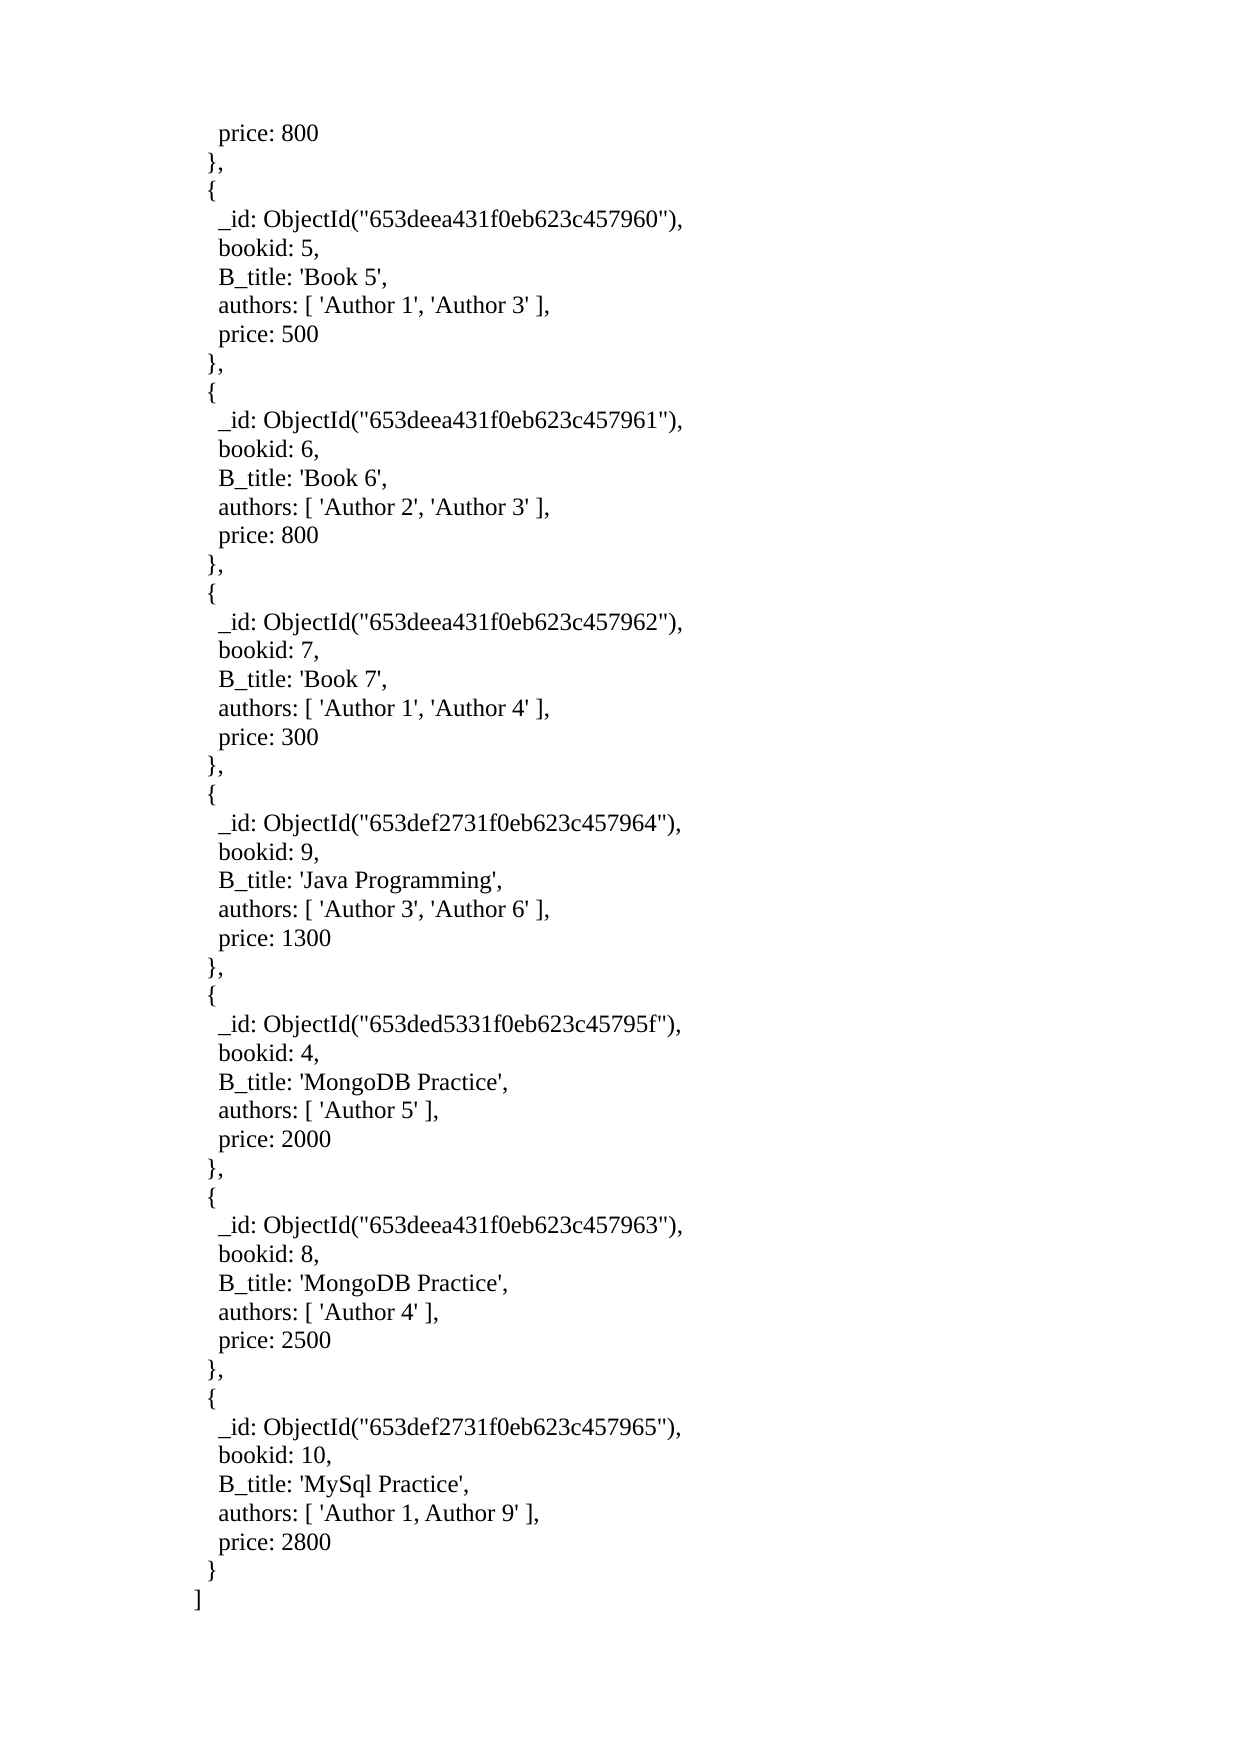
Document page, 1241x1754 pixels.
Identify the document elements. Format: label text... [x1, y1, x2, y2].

text } [193, 1556, 1122, 1584]
text B_title: 'MongoDB Practice', [193, 1067, 1122, 1096]
text }, [193, 1354, 1122, 1383]
text authors: [ 'Author 5' ], [193, 1096, 1122, 1124]
text }, [193, 751, 1122, 779]
text authors: [ 'Author 3', 'Author 6' ], [193, 894, 1122, 923]
text }, [193, 549, 1122, 578]
text }, [193, 1153, 1122, 1182]
text price: 2500 [193, 1326, 1122, 1354]
text bookid: 7, [193, 636, 1122, 664]
text price: 500 [193, 319, 1122, 348]
text }, [193, 952, 1122, 981]
text authors: [ 'Author 1', 'Author 3' ], [193, 291, 1122, 319]
text price: 2000 [193, 1124, 1122, 1153]
text authors: [ 'Author 2', 'Author 3' ], [193, 492, 1122, 521]
text authors: [ 'Author 1, Author 9' ], [193, 1498, 1122, 1527]
text price: 2800 [193, 1527, 1122, 1556]
text B_title: 'Book 7', [193, 664, 1122, 693]
text _id: ObjectId("653deea431f0eb623c457960"), [193, 204, 1122, 233]
text _id: ObjectId("653deea431f0eb623c457963"), [193, 1211, 1122, 1239]
text { [193, 1182, 1122, 1211]
text _id: ObjectId("653ded5331f0eb623c45795f"), [193, 1009, 1122, 1038]
text B_title: 'MongoDB Practice', [193, 1268, 1122, 1297]
text authors: [ 'Author 1', 'Author 4' ], [193, 693, 1122, 722]
text { [193, 176, 1122, 204]
text price: 300 [193, 722, 1122, 751]
text price: 800 [193, 521, 1122, 549]
text ] [193, 1584, 1122, 1613]
text B_title: 'Book 6', [193, 463, 1122, 492]
text price: 800 [193, 118, 1122, 147]
text { [193, 578, 1122, 607]
text bookid: 8, [193, 1239, 1122, 1268]
text B_title: 'Book 5', [193, 262, 1122, 291]
text }, [193, 348, 1122, 377]
text { [193, 981, 1122, 1009]
text { [193, 377, 1122, 406]
text { [193, 779, 1122, 808]
text _id: ObjectId("653def2731f0eb623c457965"), [193, 1412, 1122, 1441]
text bookid: 5, [193, 233, 1122, 262]
text bookid: 4, [193, 1038, 1122, 1067]
text bookid: 6, [193, 434, 1122, 463]
text _id: ObjectId("653def2731f0eb623c457964"), [193, 808, 1122, 837]
text }, [193, 147, 1122, 176]
text authors: [ 'Author 4' ], [193, 1297, 1122, 1326]
text price: 1300 [193, 923, 1122, 952]
text { [193, 1383, 1122, 1412]
text B_title: 'MySql Practice', [193, 1469, 1122, 1498]
text bookid: 10, [193, 1441, 1122, 1469]
text _id: ObjectId("653deea431f0eb623c457961"), [193, 406, 1122, 434]
text _id: ObjectId("653deea431f0eb623c457962"), [193, 607, 1122, 636]
text bookid: 9, [193, 837, 1122, 866]
text B_title: 'Java Programming', [193, 866, 1122, 894]
